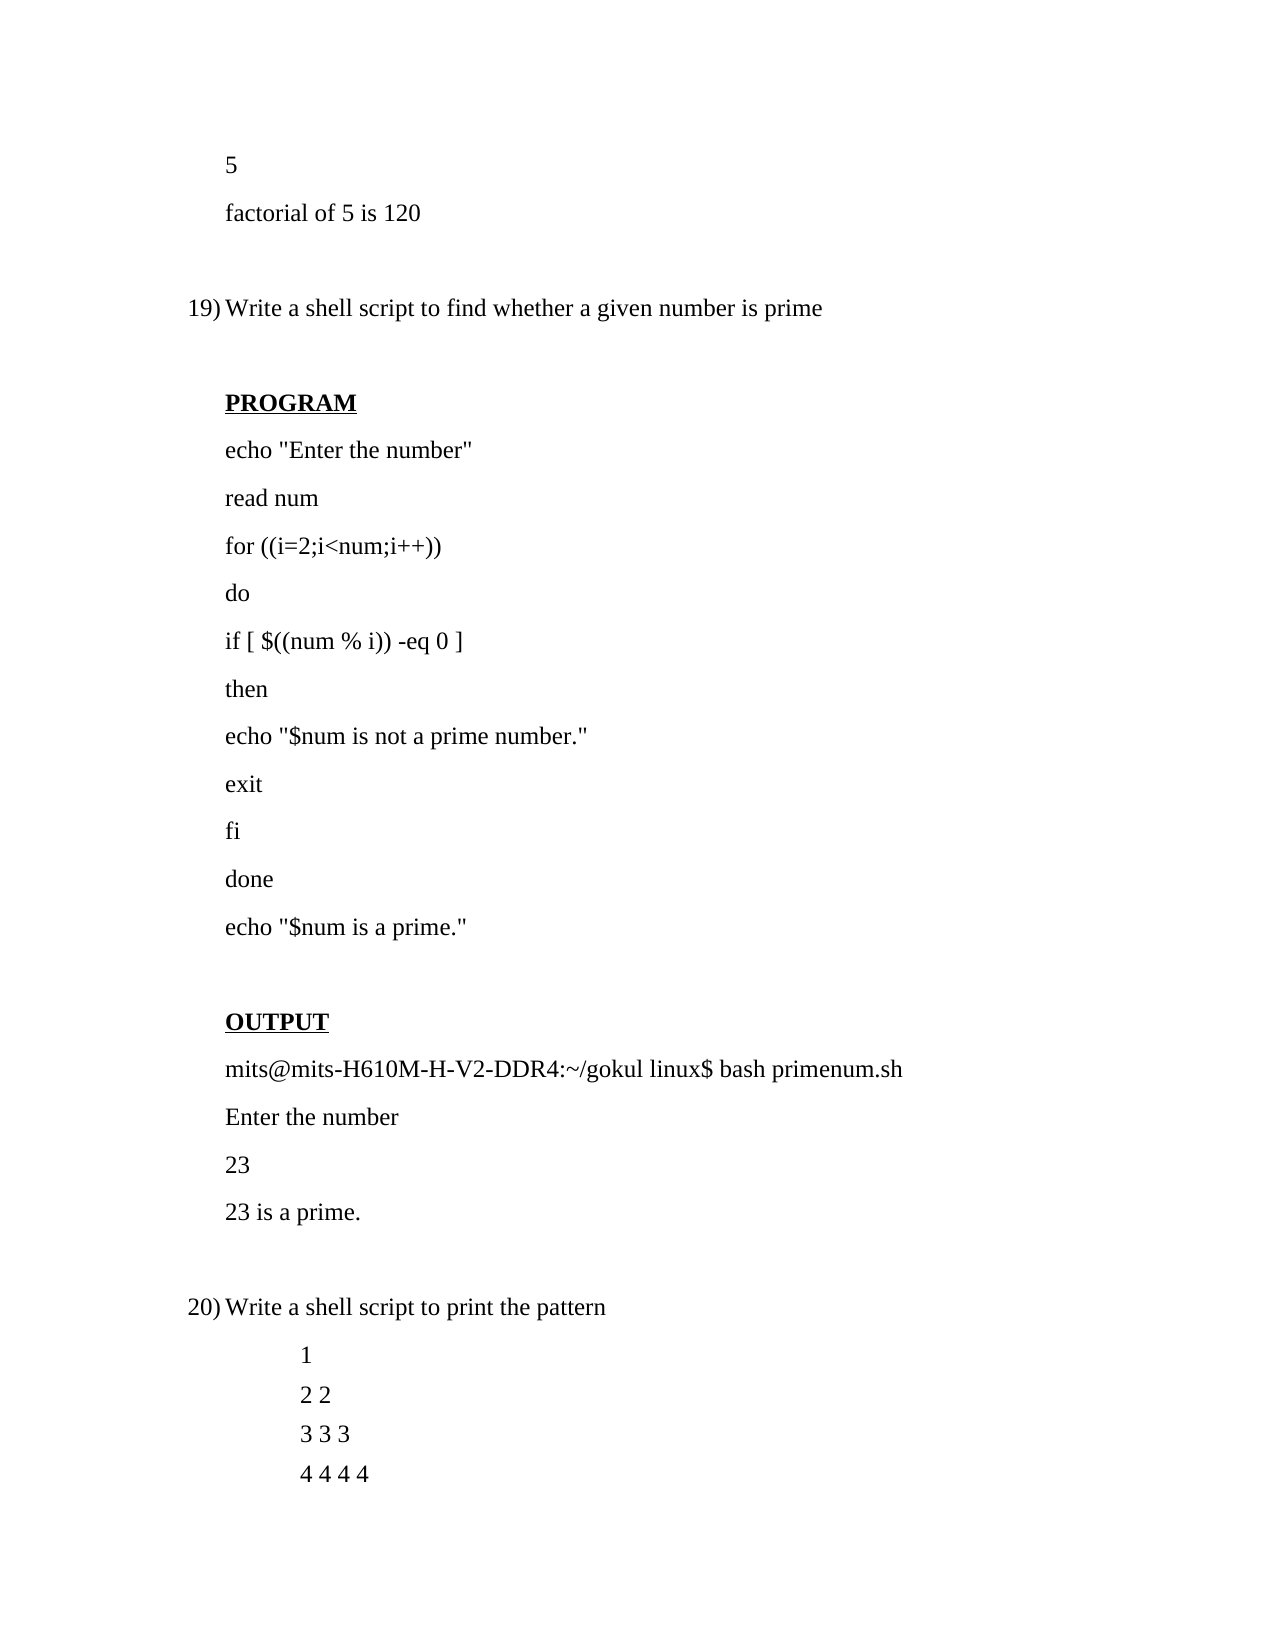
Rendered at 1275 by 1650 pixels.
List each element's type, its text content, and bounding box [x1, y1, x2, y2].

list Write a shell script to print the pattern [187, 1292, 1125, 1321]
list mits@mits-H610M-H-V2-DDR4:~/gokul linux$ bash primenum.sh [187, 1054, 1125, 1083]
list done [187, 864, 1125, 893]
list if [ $((num % i)) -eq 0 ] [187, 626, 1125, 655]
list do [187, 578, 1125, 607]
list OUTPUT [187, 1007, 1125, 1036]
list fi [187, 816, 1125, 845]
list echo "Enter the number" [187, 436, 1125, 464]
text 4 4 4 4 [300, 1459, 1125, 1488]
list PROGRAM [187, 388, 1125, 417]
list factorial of 5 is 120 [187, 198, 1125, 226]
list echo "$num is not a prime number." [187, 721, 1125, 750]
list Write a shell script to find whether a given number is prime [187, 293, 1125, 322]
list read num [187, 483, 1125, 512]
text 2 2 [300, 1380, 1125, 1408]
list exit [187, 769, 1125, 798]
text 3 3 3 [300, 1419, 1125, 1448]
list Enter the number [187, 1102, 1125, 1131]
list for ((i=2;i<num;i++)) [187, 531, 1125, 559]
list 23 is a prime. [187, 1197, 1125, 1226]
list 5 [187, 150, 1125, 179]
text 1 [300, 1340, 1125, 1369]
list then [187, 674, 1125, 702]
list 23 [187, 1150, 1125, 1178]
list echo "$num is a prime." [187, 912, 1125, 940]
